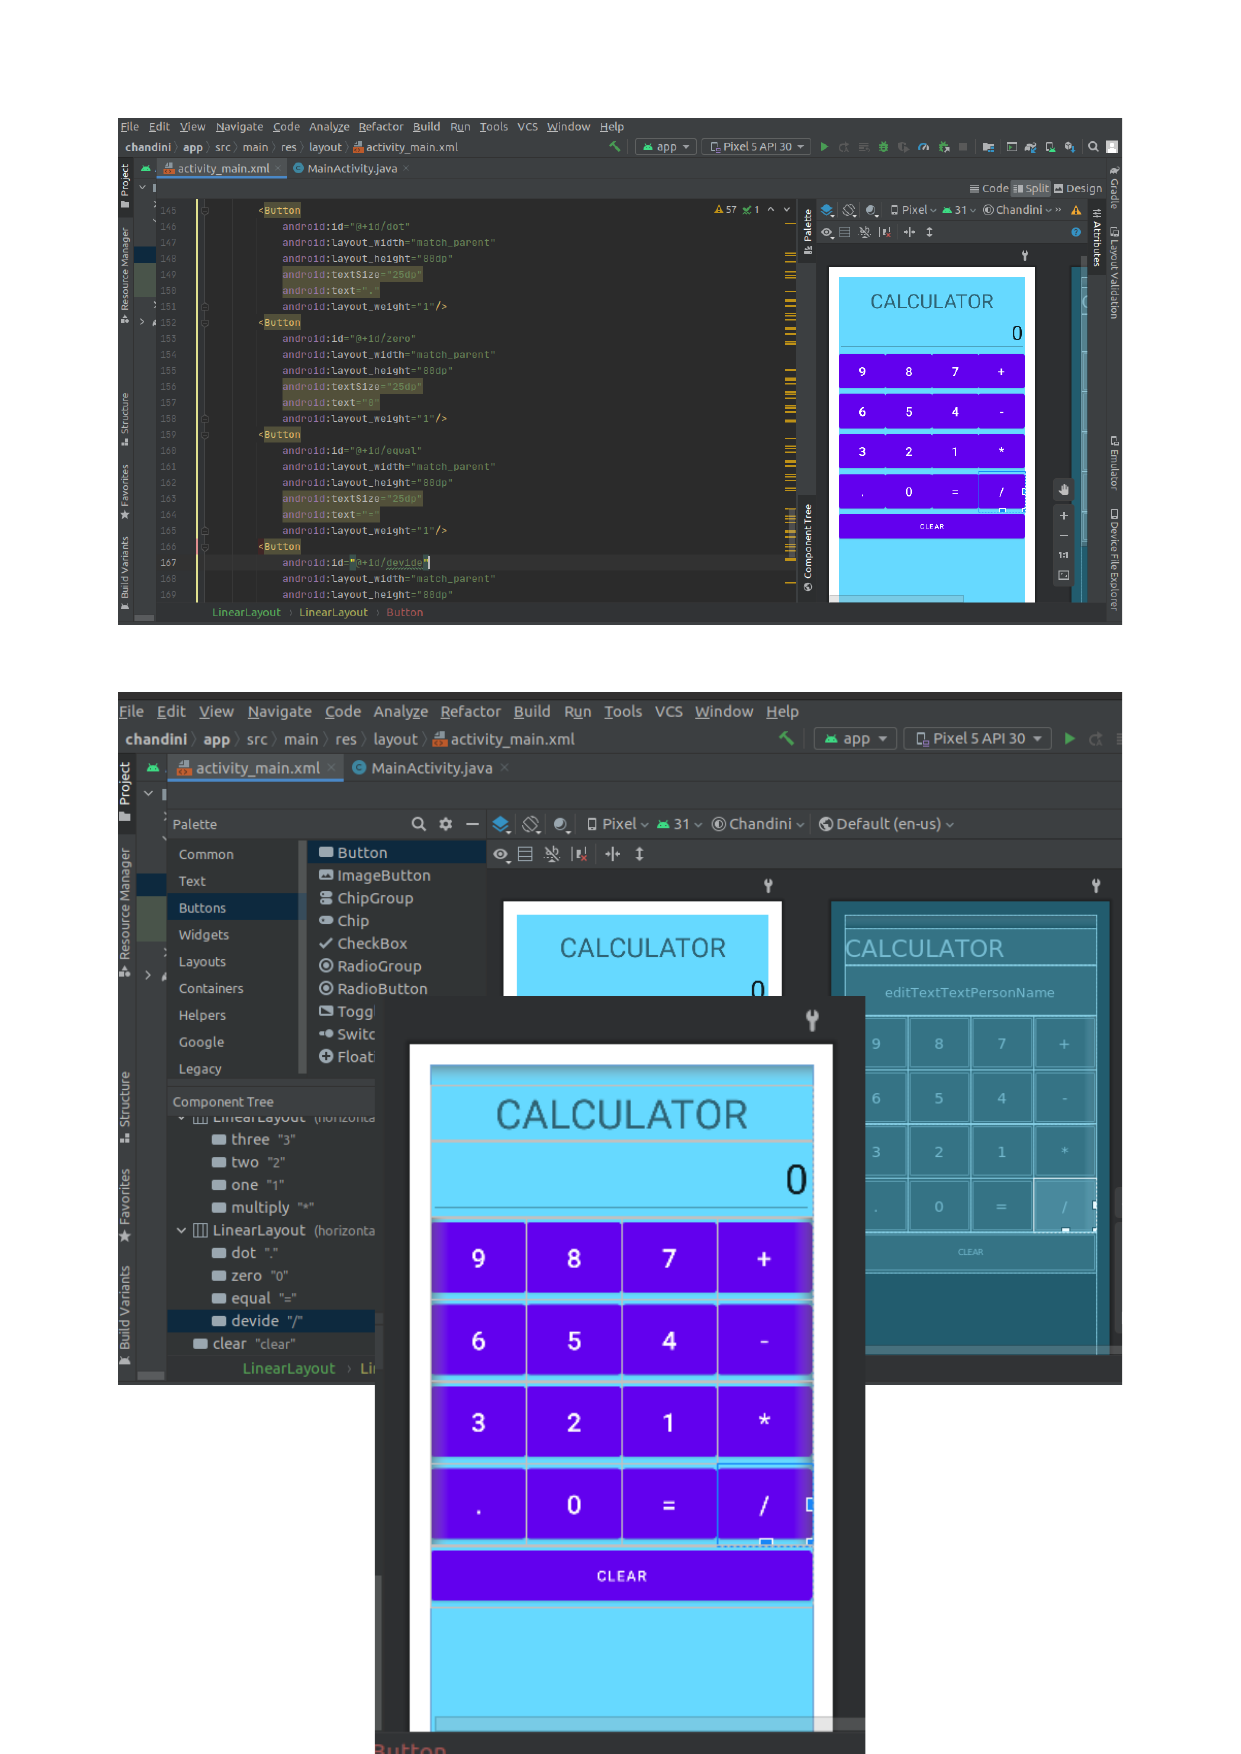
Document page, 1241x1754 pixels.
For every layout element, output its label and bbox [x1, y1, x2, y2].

picture [118, 118, 1123, 625]
picture [118, 692, 1123, 1754]
